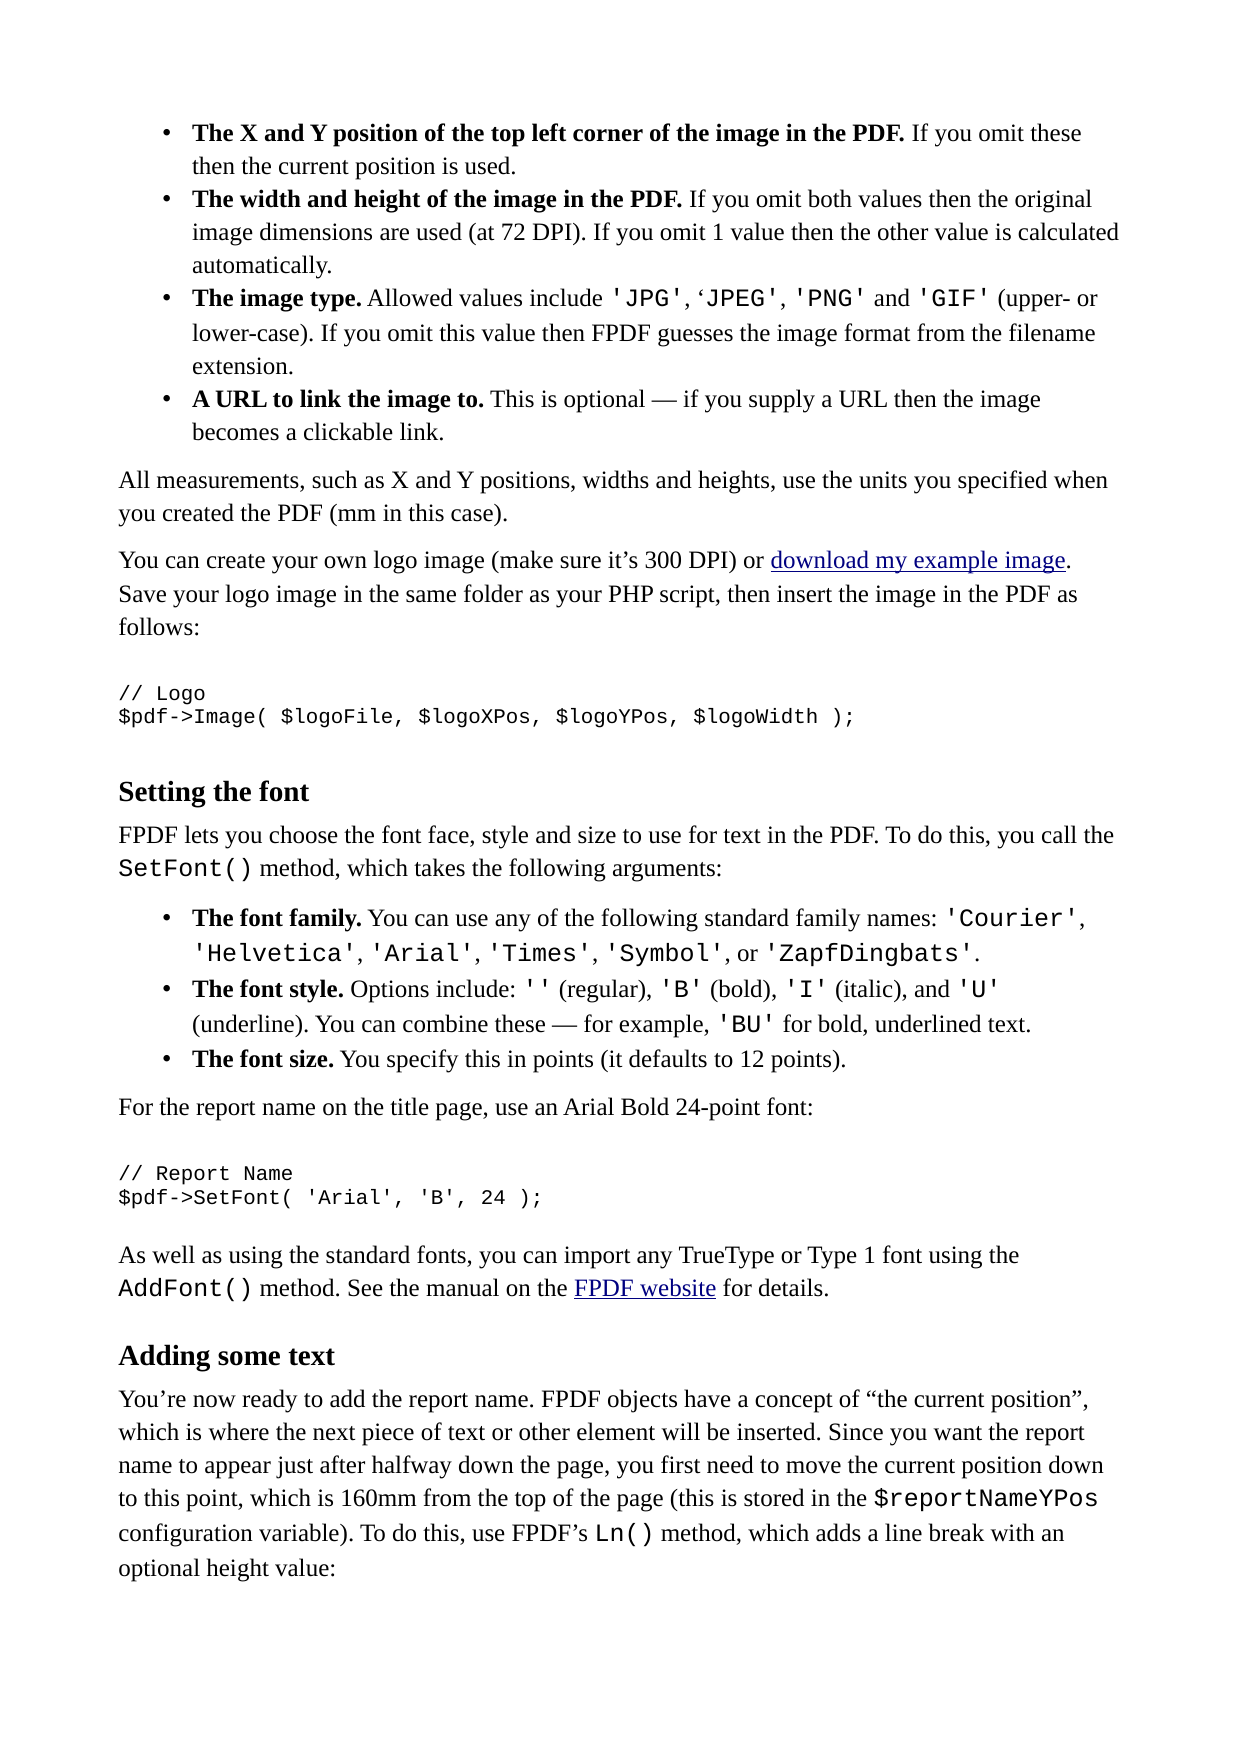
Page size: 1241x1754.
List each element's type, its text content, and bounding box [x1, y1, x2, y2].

text // Report Name [118, 1163, 1122, 1187]
text As well as using the standard fonts, you can import any TrueType or Type 1 font using the AddFont() method. See the manual on the FPDF website for details. [118, 1240, 1122, 1304]
list The X and Y position of the top left corner of the image in the PDF. If you omit these then the current position is used. [162, 118, 1122, 180]
text // Logo [118, 683, 1122, 707]
text FPDF lets you choose the font face, style and size to use for text in the PDF. To do this, you call the SetFont() method, which takes the following arguments: [118, 820, 1122, 884]
text For the report name on the title page, use an Arial Bold 24-point font: [118, 1092, 1122, 1121]
list A URL to link the image to. This is optional — if you supply a URL then the image becomes a clickable link. [162, 384, 1122, 446]
subtitle Setting the font [118, 774, 1122, 808]
text You can create your own logo image (make sure it’s 300 DPI) or download my example image. Save your logo image in the same folder as your PHP script, then insert the image in the PDF as follows: [118, 546, 1122, 640]
text You’re now ready to add the report name. FPDF objects have a concept of “the current position”, which is where the next piece of text or other element will be inserted. Since you want the report name to appear just after halfway down the page, you first need to move the current position down to this point, which is 160mm from the top of the page (this is stored in the $reportNameYPos configuration variable). To do this, use FPDF’s Ln() method, which adds a line break with an optional height value: [118, 1384, 1122, 1582]
list The image type. Allowed values include 'JPG', ‘JPEG', 'PNG' and 'GIF' (upper- or lower-case). If you omit this value then FPDF guesses the image format from the filename extension. [162, 283, 1122, 380]
subtitle Adding some text [118, 1338, 1122, 1371]
list The width and height of the image in the PDF. If you omit both values then the original image dimensions are used (at 72 DPI). If you omit 1 value then the other value is calculated automatically. [162, 184, 1122, 279]
list The font family. You can use any of the following standard family names: 'Courier', 'Helvetica', 'Arial', 'Times', 'Symbol', or 'ZapfDingbats'. [162, 903, 1122, 969]
list The font size. You specify this in points (it defaults to 12 points). [162, 1044, 1122, 1073]
text $pdf->SetFont( 'Arial', 'B', 24 ); [118, 1187, 1122, 1211]
text $pdf->Image( $logoFile, $logoXPos, $logoYPos, $logoWidth ); [118, 707, 1122, 730]
text All measurements, such as X and Y positions, widths and heights, use the units you specified when you created the PDF (mm in this case). [118, 465, 1122, 527]
list The font style. Options include: '' (regular), 'B' (bold), 'I' (italic), and 'U' (underline). You can combine these — for example, 'BU' for bold, underlined text. [162, 974, 1122, 1040]
